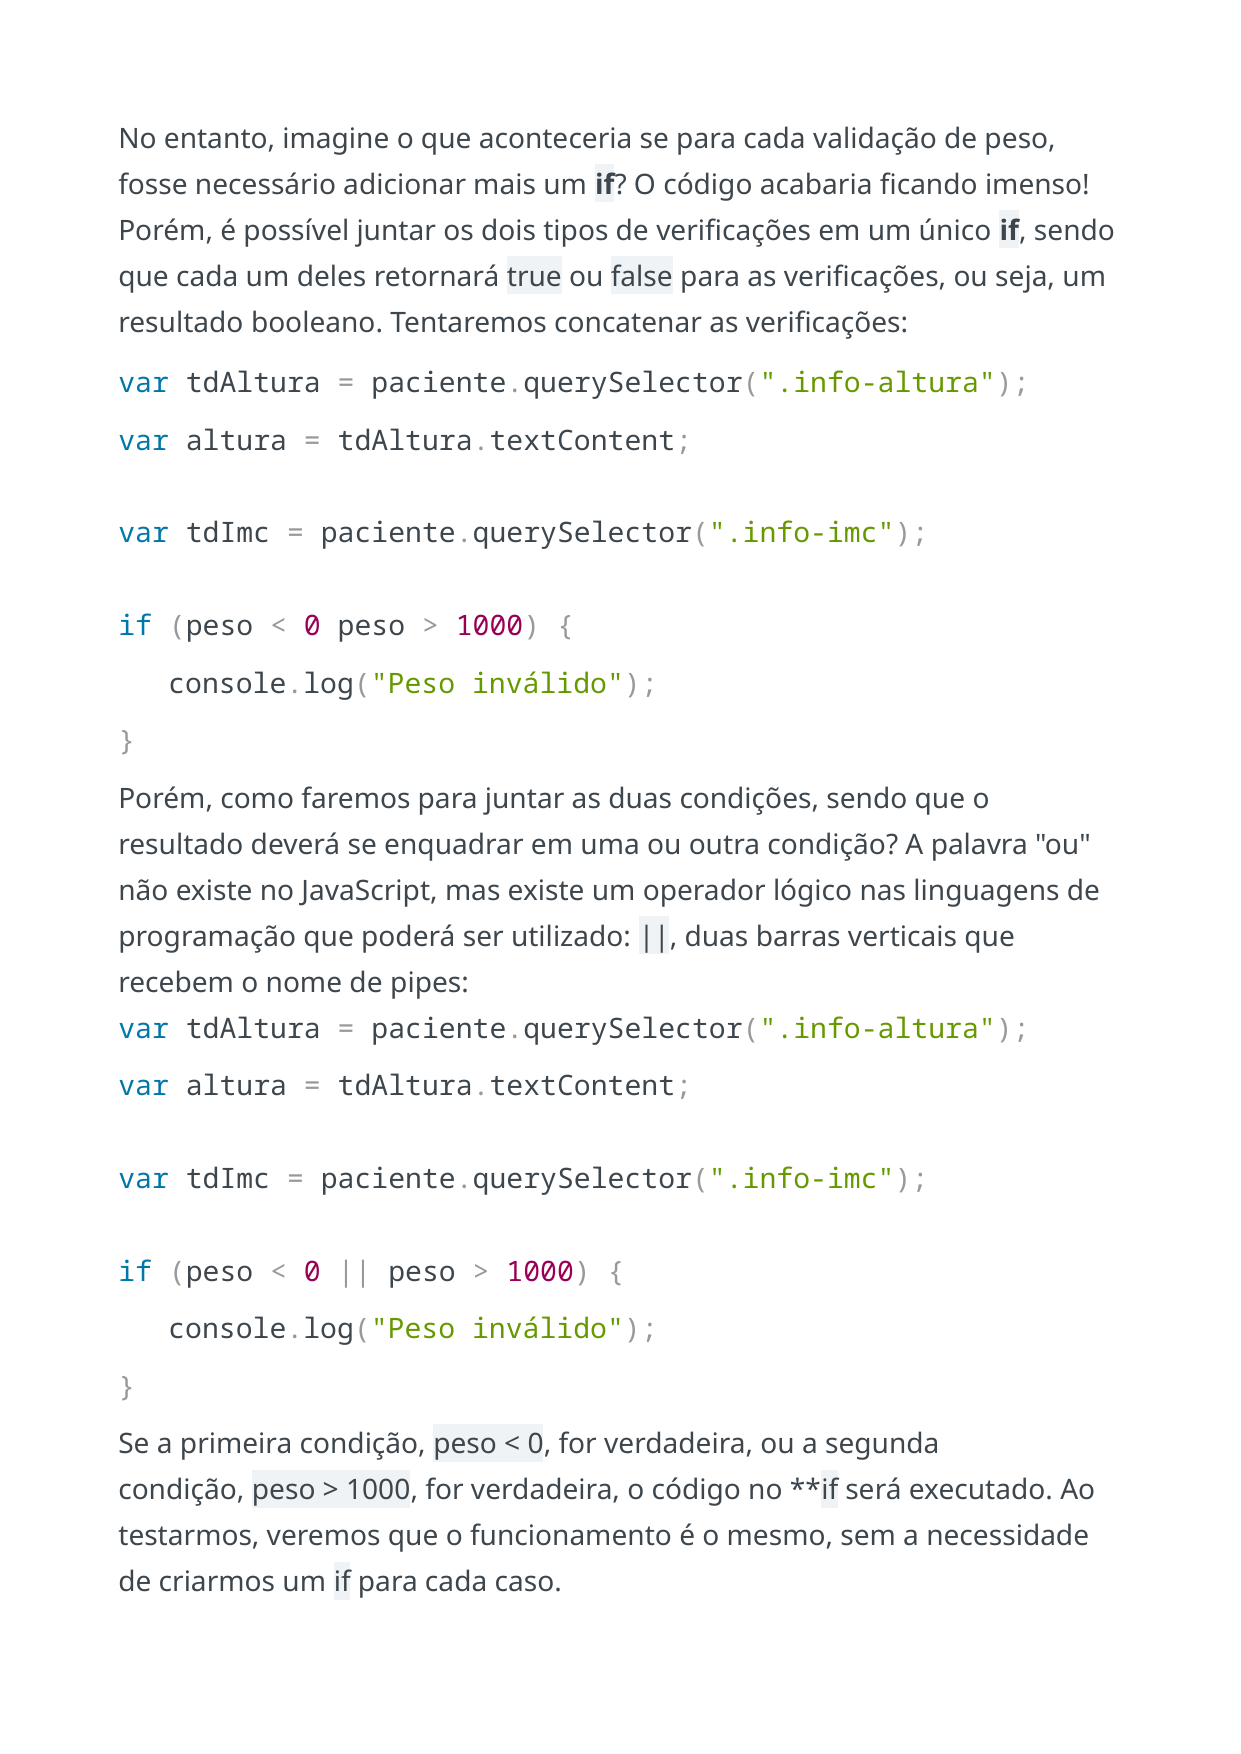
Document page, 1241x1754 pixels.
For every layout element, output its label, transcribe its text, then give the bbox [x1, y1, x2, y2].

text if (peso < 0 || peso > 1000) { [118, 1251, 1122, 1289]
text } [118, 1366, 1122, 1404]
text var tdImc = paciente.querySelector(".info-imc"); [118, 1158, 1122, 1197]
text var tdImc = paciente.querySelector(".info-imc"); [118, 513, 1122, 551]
text var tdAltura = paciente.querySelector(".info-altura"); [118, 1008, 1122, 1046]
text No entanto, imagine o que aconteceria se para cada validação de peso, fosse necessário adicionar mais um if? O código acabaria ficando imenso! Porém, é possível juntar os dois tipos de verificações em um único if, sendo que cada um deles retornará true ou false para as verificações, ou seja, um resultado booleano. Tentaremos concatenar as verificações: [118, 118, 1122, 340]
text if (peso < 0 peso > 1000) { [118, 606, 1122, 644]
text Porém, como faremos para juntar as duas condições, sendo que o resultado deverá se enquadrar em uma ou outra condição? A palavra "ou" não existe no JavaScript, mas existe um operador lógico nas linguagens de programação que poderá ser utilizado: ||, duas barras verticais que recebem o nome de pipes: [118, 778, 1122, 1000]
text } [118, 721, 1122, 759]
text console.log("Peso inválido"); [118, 663, 1122, 702]
text var tdAltura = paciente.querySelector(".info-altura"); [118, 362, 1122, 401]
text console.log("Peso inválido"); [118, 1309, 1122, 1347]
text var altura = tdAltura.textContent; [118, 420, 1122, 458]
text Se a primeira condição, peso < 0, for verdadeira, ou a segunda condição, peso > 1000, for verdadeira, o código no **if será executado. Ao testarmos, veremos que o funcionamento é o mesmo, sem a necessidade de criarmos um if para cada caso. [118, 1424, 1122, 1600]
text var altura = tdAltura.textContent; [118, 1065, 1122, 1104]
